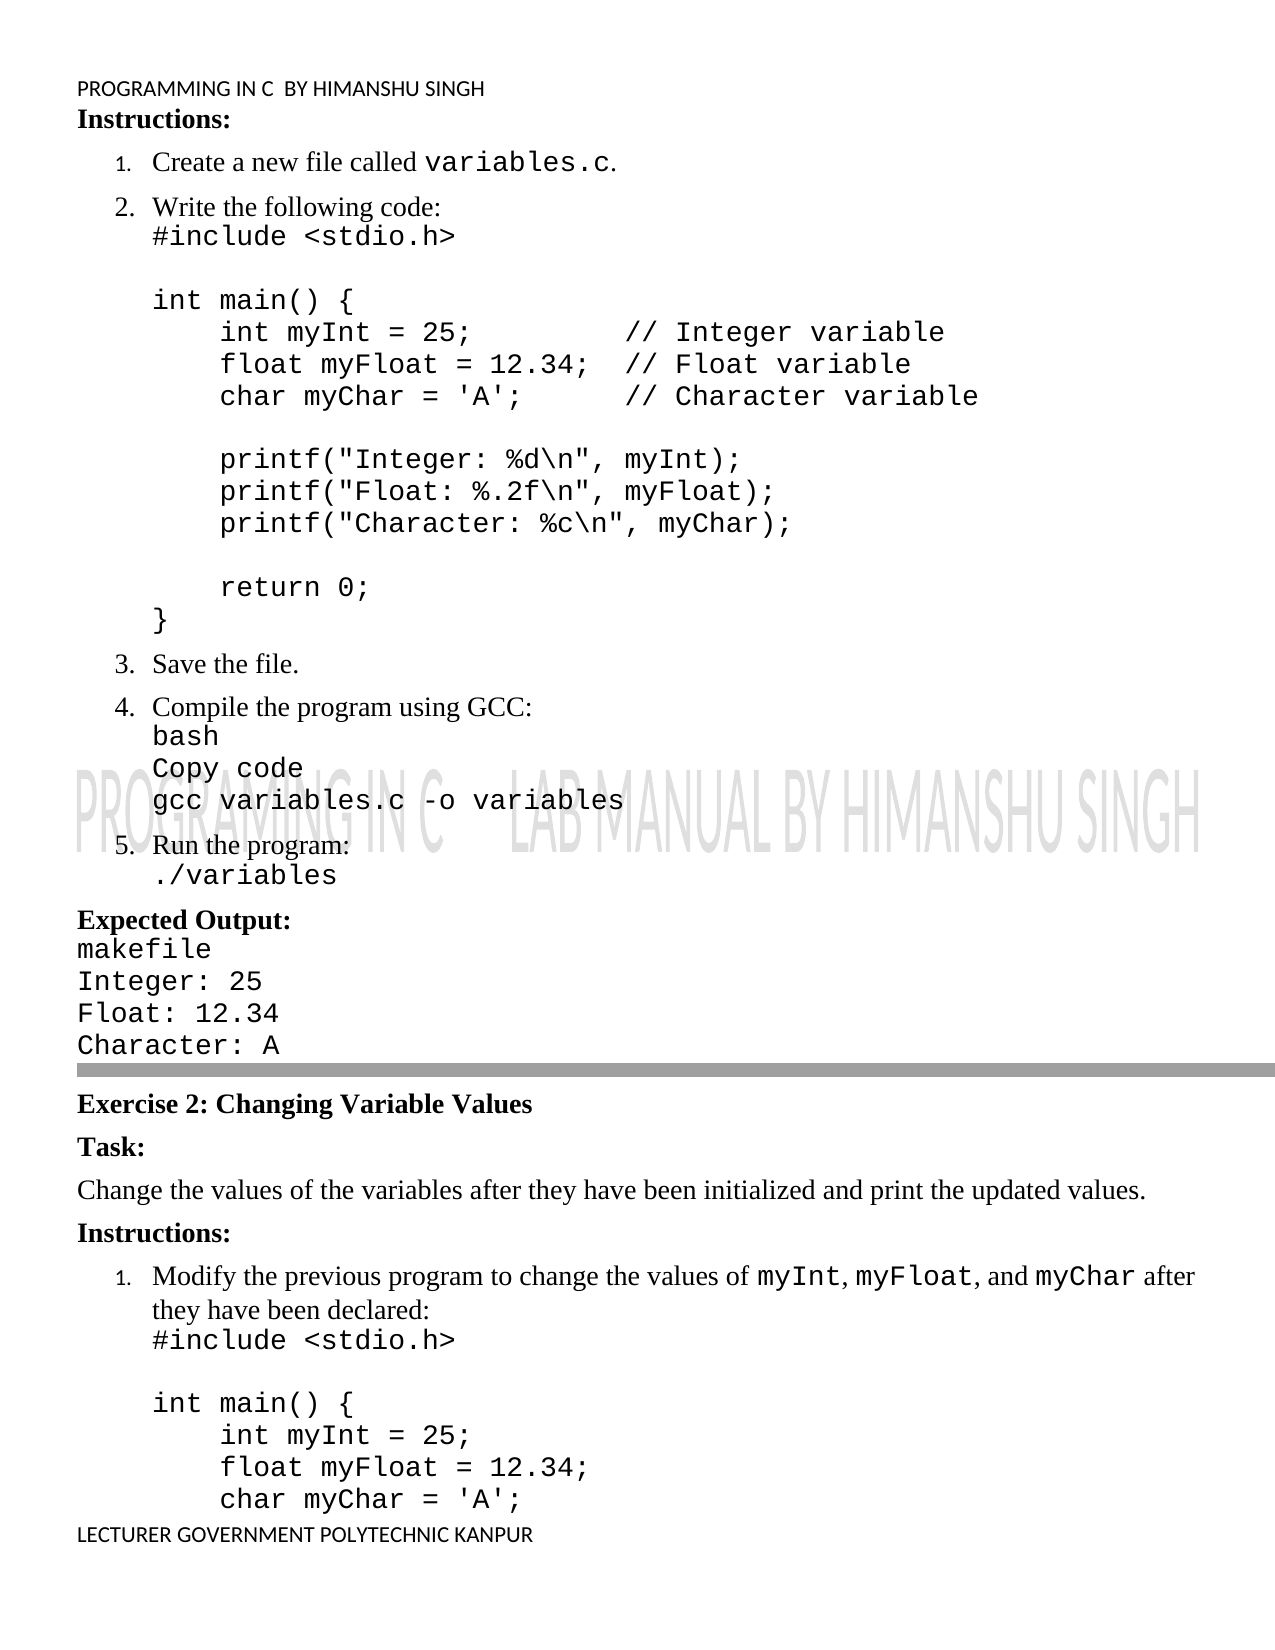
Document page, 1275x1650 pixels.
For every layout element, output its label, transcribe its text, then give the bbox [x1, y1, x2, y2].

text float myFloat = 12.34; [152, 1453, 1198, 1485]
text #include <stdio.h> [152, 1326, 1198, 1358]
text Exercise 2: Changing Variable Values [77, 1087, 1198, 1120]
text Change the values of the variables after they have been initialized and print the updated values. [77, 1173, 1198, 1205]
list Compile the program using GCC: [114, 690, 1198, 722]
text Task: [77, 1130, 1198, 1162]
text gcc variables.c -o variables [162, 786, 189, 818]
text gcc variables.c -o variables [330, 786, 368, 818]
text gcc variables.c -o variables [202, 786, 220, 818]
text Instructions: [77, 102, 1198, 134]
text char myChar = 'A'; [152, 1485, 1198, 1517]
list Write the following code: [114, 190, 1198, 222]
list Modify the previous program to change the values of myInt, myFloat, and myChar after they have been declared: [114, 1258, 1198, 1326]
text } [152, 605, 1198, 637]
text gcc variables.c -o variables [759, 786, 785, 818]
text printf("Float: %.2f\n", myFloat); [152, 477, 1198, 509]
text gcc variables.c -o variables [821, 786, 844, 818]
text float myFloat = 12.34; // Float variable [152, 350, 1198, 382]
text gcc variables.c -o variables [425, 786, 512, 818]
text makefile [77, 935, 1198, 967]
text Float: 12.34 [77, 999, 1198, 1031]
text gcc variables.c -o variables [576, 786, 597, 818]
text gcc variables.c -o variables [517, 786, 538, 818]
text gcc variables.c -o variables [1083, 786, 1101, 818]
text int myInt = 25; [152, 1421, 1198, 1453]
text int myInt = 25; // Integer variable [152, 318, 1198, 350]
text int main() { [152, 1389, 1198, 1421]
text Integer: 25 [77, 967, 1198, 999]
text printf("Integer: %d\n", myInt); [152, 445, 1198, 477]
text gcc variables.c -o variables [1062, 786, 1089, 818]
text char myChar = 'A'; // Character variable [152, 382, 1198, 413]
text Character: A [77, 1031, 1198, 1063]
list Run the program: [114, 828, 1198, 861]
text Copy code [152, 754, 1198, 786]
text printf("Character: %c\n", myChar); [152, 509, 1198, 541]
list Create a new file called variables.c. [114, 145, 1198, 179]
text ./variables [152, 861, 1198, 893]
text int main() { [152, 286, 1198, 318]
text bash [152, 722, 1198, 754]
text #include <stdio.h> [152, 222, 1198, 254]
text Expected Output: [77, 903, 1198, 935]
text gcc variables.c -o variables [1148, 786, 1174, 818]
text gcc variables.c -o variables [990, 786, 1008, 818]
text return 0; [152, 573, 1198, 605]
list Save the file. [114, 647, 1198, 679]
text Instructions: [77, 1216, 1198, 1248]
